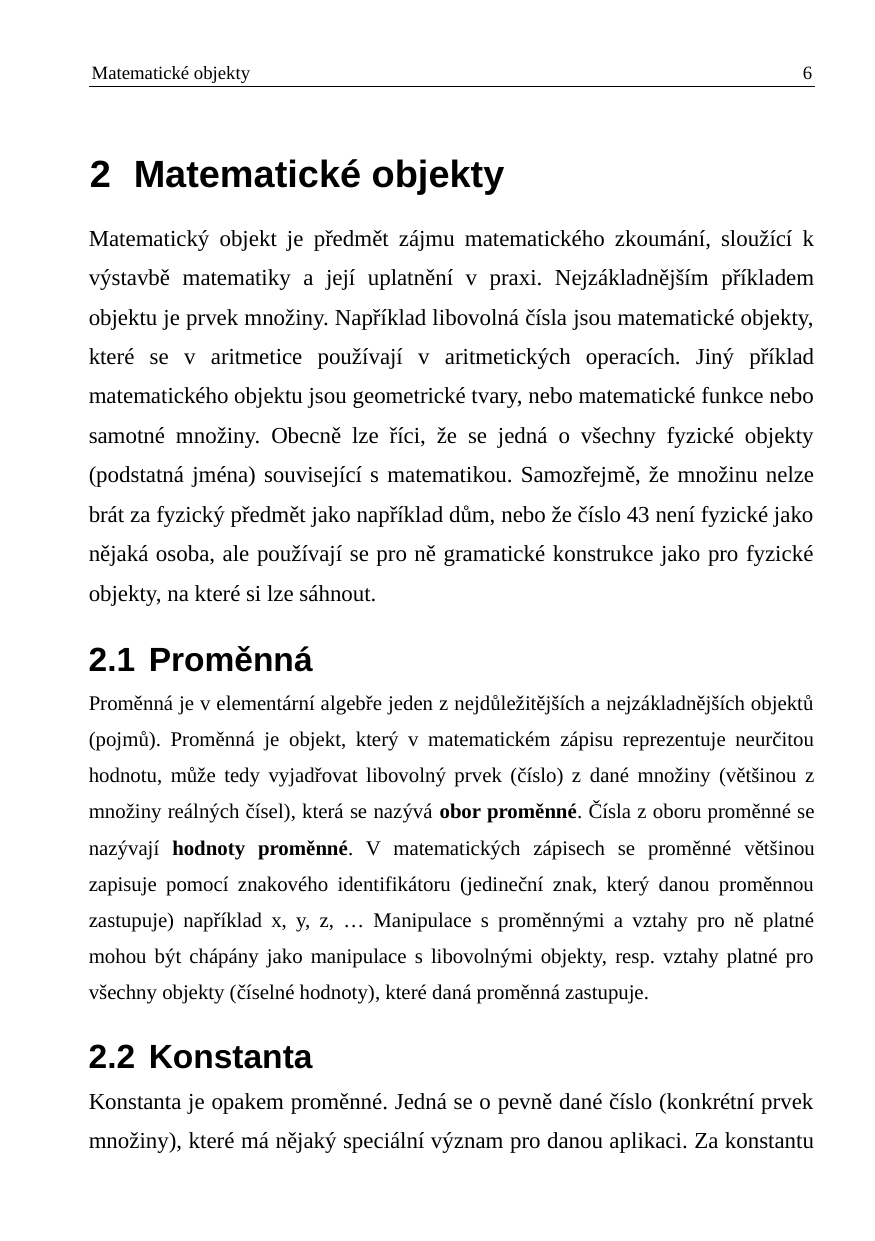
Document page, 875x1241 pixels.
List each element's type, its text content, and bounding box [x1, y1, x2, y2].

subtitle Matematické objekty [79, 151, 815, 195]
text Proměnná je v elementární algebře jeden z nejdůležitějších a nejzákladnějších objektů (pojmů). Proměnná je objekt, který v matematickém zápisu reprezentuje neurčitou hodnotu, může tedy vyjadřovat libovolný prvek (číslo) z dané množiny (většinou z množiny reálných čísel), která se nazývá obor proměnné. Čísla z oboru proměnné se nazývají hodnoty proměnné. V matematických zápisech se proměnné většinou zapisuje pomocí znakového identifikátoru (jedineční znak, který danou proměnnou zastupuje) například x, y, z, … Manipulace s proměnnými a vztahy pro ně platné mohou být chápány jako manipulace s libovolnými objekty, resp. vztahy platné pro všechny objekty (číselné hodnoty), které daná proměnná zastupuje. [88, 691, 815, 1004]
text Konstanta je opakem proměnné. Jedná se o pevně dané číslo (konkrétní prvek množiny), které má nějaký speciální význam pro danou aplikaci. Za konstantu [88, 1088, 815, 1153]
subtitle Proměnná [79, 640, 815, 679]
subtitle Konstanta [79, 1037, 815, 1075]
text Matematický objekt je předmět zájmu matematického zkoumání, sloužící k výstavbě matematiky a její uplatnění v praxi. Nejzákladnějším příkladem objektu je prvek množiny. Například libovolná čísla jsou matematické objekty, které se v aritmetice používají v aritmetických operacích. Jiný příklad matematického objektu jsou geometrické tvary, nebo matematické funkce nebo samotné množiny. Obecně lze říci, že se jedná o všechny fyzické objekty (podstatná jména) související s matematikou. Samozřejmě, že množinu nelze brát za fyzický předmět jako například dům, nebo že číslo 43 není fyzické jako nějaká osoba, ale používají se pro ně gramatické konstrukce jako pro fyzické objekty, na které si lze sáhnout. [88, 224, 815, 606]
